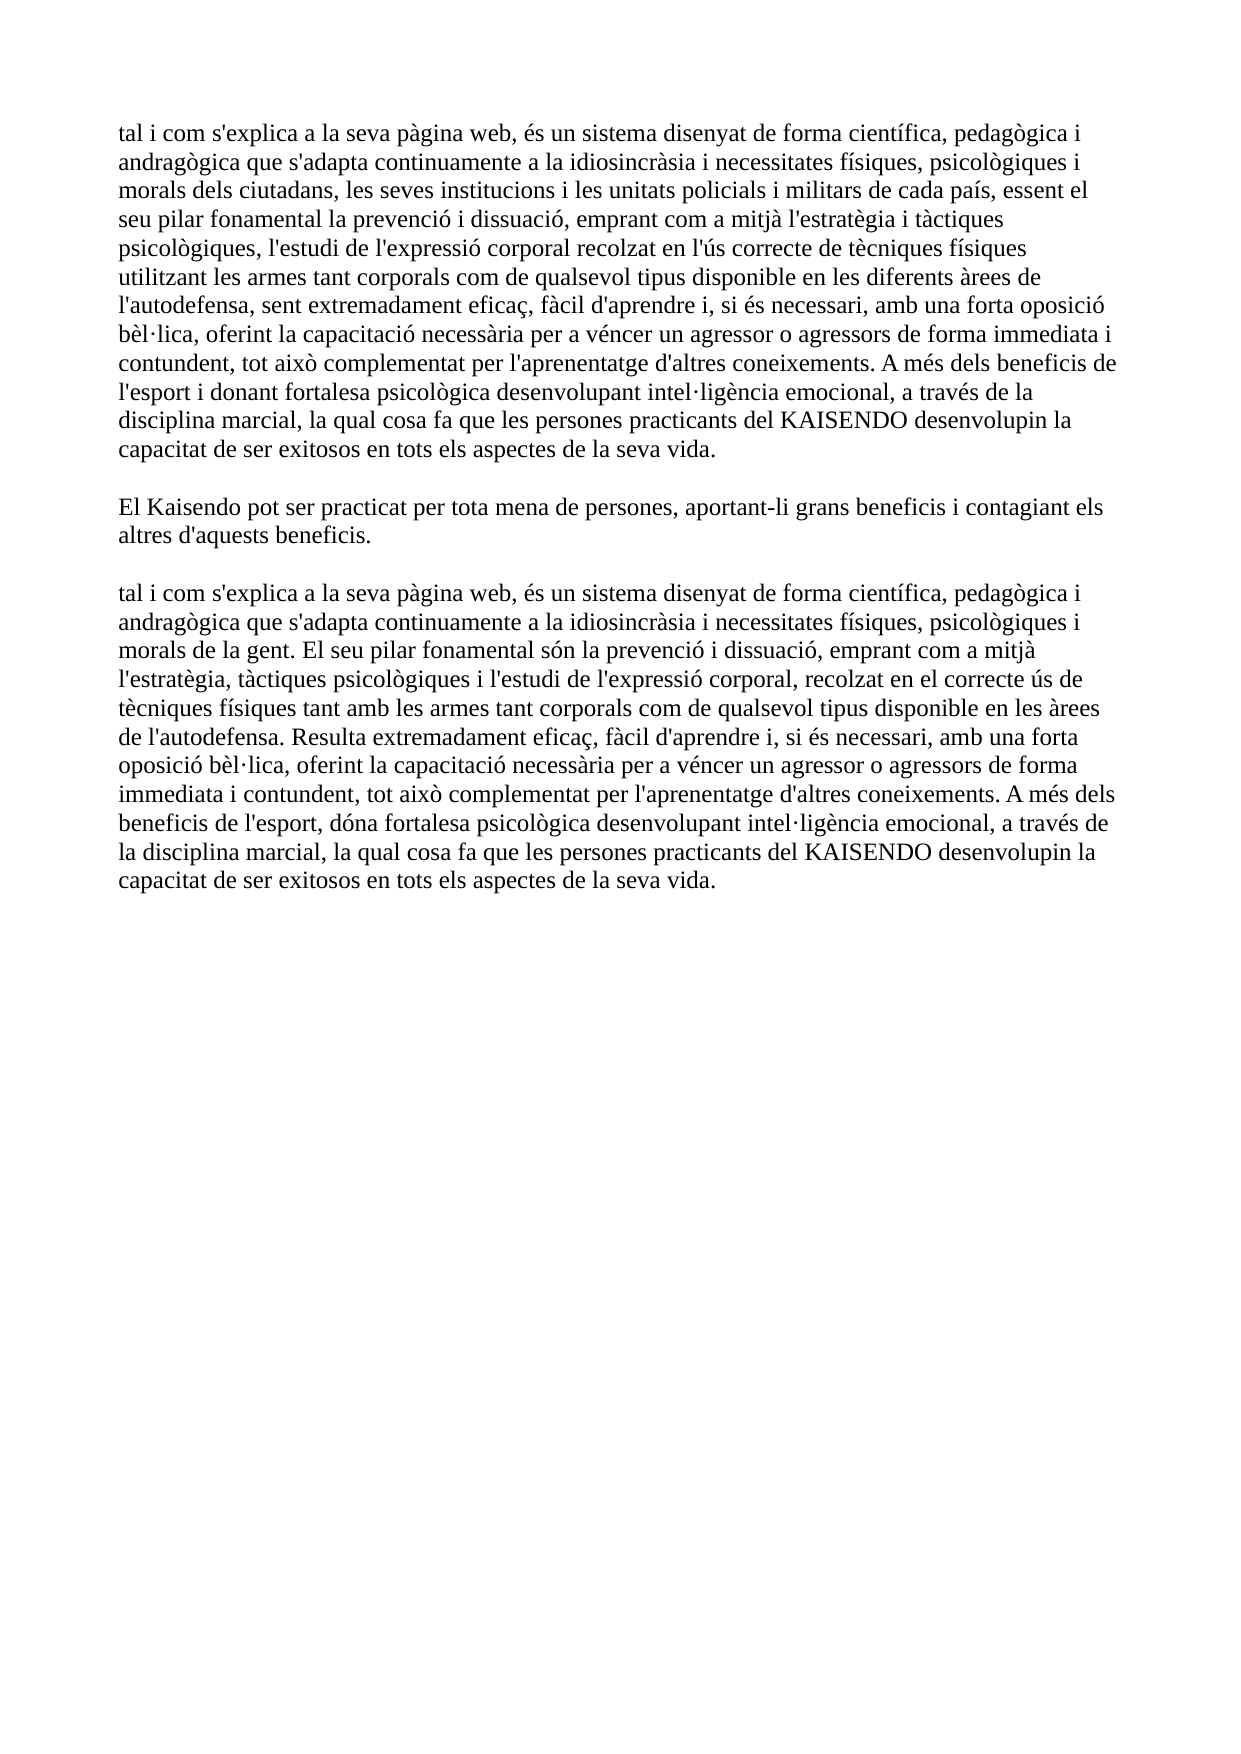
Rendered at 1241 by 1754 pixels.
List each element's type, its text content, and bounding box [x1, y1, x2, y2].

text tal i com s'explica a la seva pàgina web, és un sistema disenyat de forma científica, pedagògica i andragògica que s'adapta continuamente a la idiosincràsia i necessitates físiques, psicològiques i morals dels ciutadans, les seves institucions i les unitats policials i militars de cada país, essent el seu pilar fonamental la prevenció i dissuació, emprant com a mitjà l'estratègia i tàctiques psicològiques, l'estudi de l'expressió corporal recolzat en l'ús correcte de tècniques físiques utilitzant les armes tant corporals com de qualsevol tipus disponible en les diferents àrees de l'autodefensa, sent extremadament eficaç, fàcil d'aprendre i, si és necessari, amb una forta oposició bèl·lica, oferint la capacitació necessària per a véncer un agressor o agressors de forma immediata i contundent, tot això complementat per l'aprenentatge d'altres coneixements. A més dels beneficis de l'esport i donant fortalesa psicològica desenvolupant intel·ligència emocional, a través de la disciplina marcial, la qual cosa fa que les persones practicants del KAISENDO desenvolupin la capacitat de ser exitosos en tots els aspectes de la seva vida. [118, 118, 1122, 463]
text El Kaisendo pot ser practicat per tota mena de persones, aportant-li grans beneficis i contagiant els altres d'aquests beneficis. [118, 492, 1122, 549]
text tal i com s'explica a la seva pàgina web, és un sistema disenyat de forma científica, pedagògica i andragògica que s'adapta continuamente a la idiosincràsia i necessitates físiques, psicològiques i morals de la gent. El seu pilar fonamental són la prevenció i dissuació, emprant com a mitjà l'estratègia, tàctiques psicològiques i l'estudi de l'expressió corporal, recolzat en el correcte ús de tècniques físiques tant amb les armes tant corporals com de qualsevol tipus disponible en les àrees de l'autodefensa. Resulta extremadament eficaç, fàcil d'aprendre i, si és necessari, amb una forta oposició bèl·lica, oferint la capacitació necessària per a véncer un agressor o agressors de forma immediata i contundent, tot això complementat per l'aprenentatge d'altres coneixements. A més dels beneficis de l'esport, dóna fortalesa psicològica desenvolupant intel·ligència emocional, a través de la disciplina marcial, la qual cosa fa que les persones practicants del KAISENDO desenvolupin la capacitat de ser exitosos en tots els aspectes de la seva vida. [118, 578, 1122, 894]
